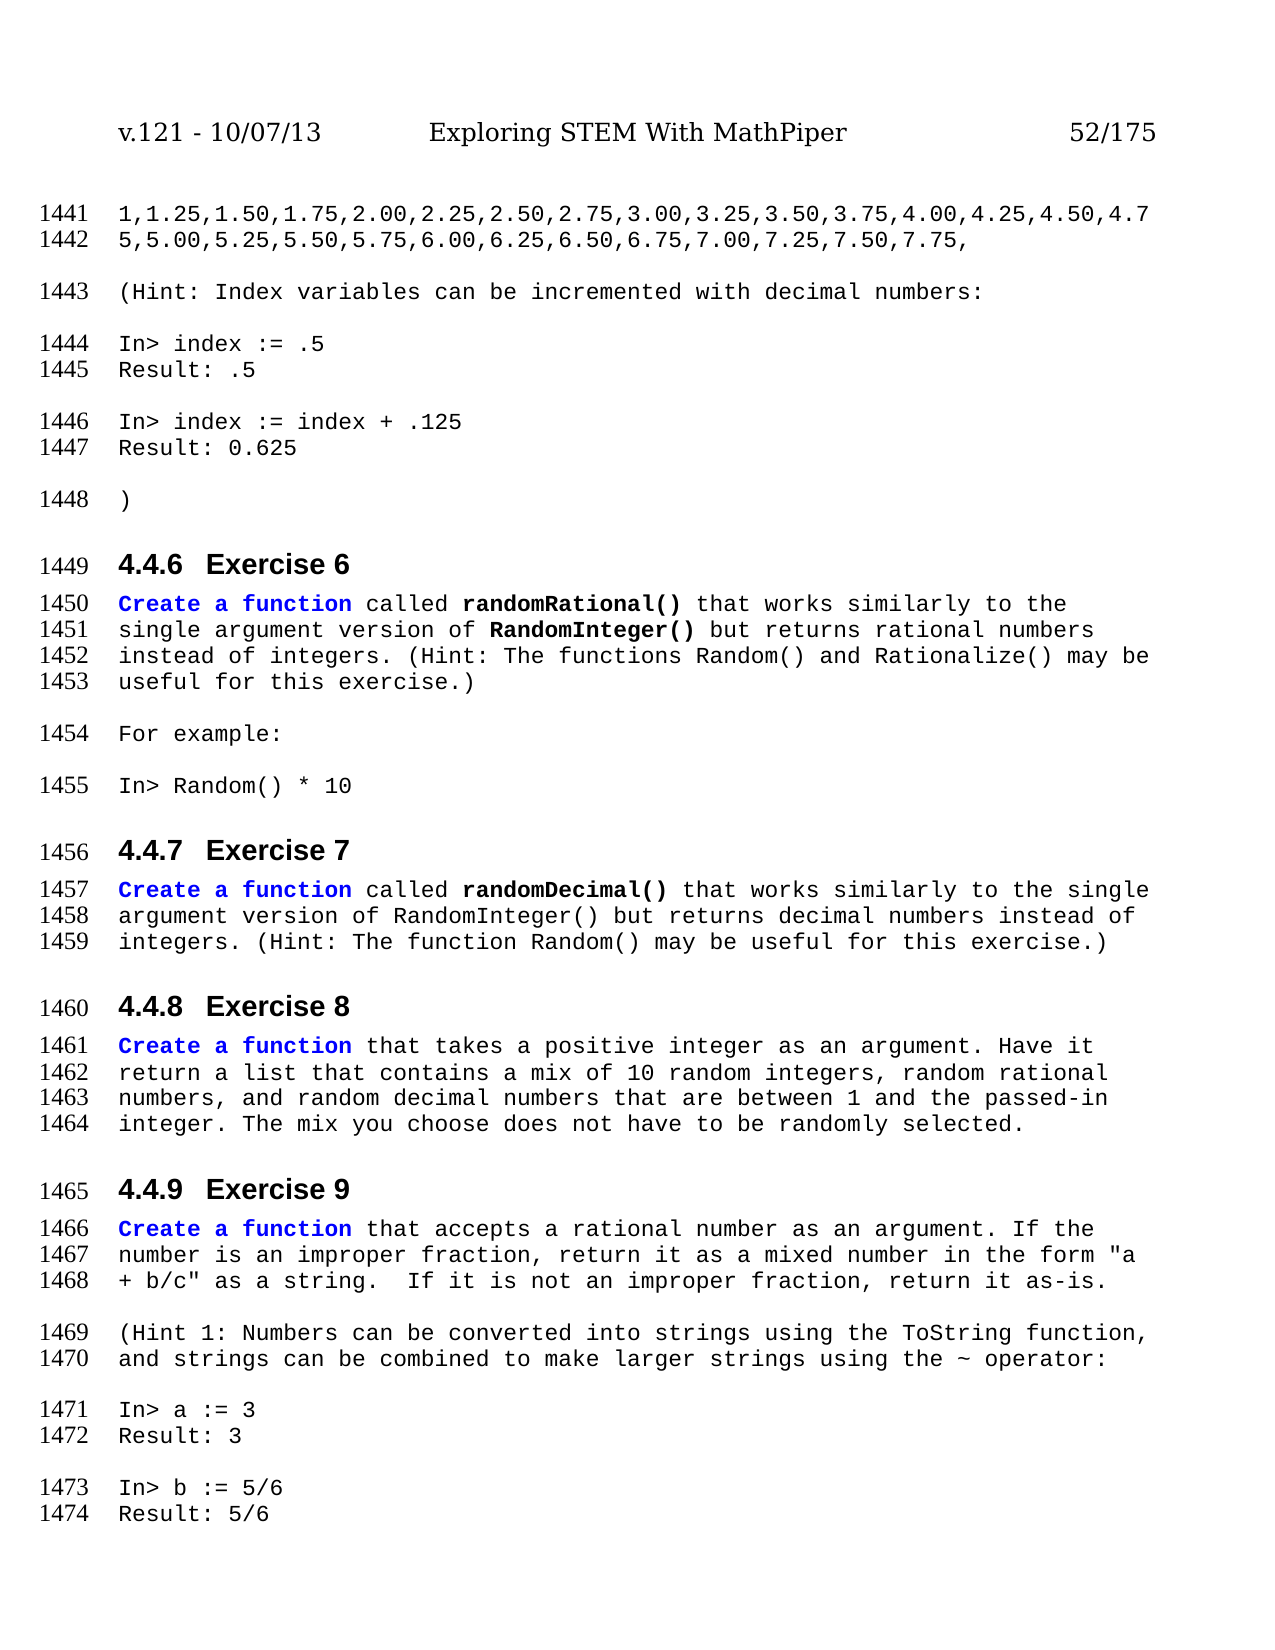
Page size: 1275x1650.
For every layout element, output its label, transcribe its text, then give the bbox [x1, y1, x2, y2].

text In> b := 5/6 [118, 1477, 1157, 1502]
text Result: 0.625 [118, 436, 1157, 462]
text Create a function that takes a positive integer as an argument. Have it return a list that contains a mix of 10 random integers, random rational numbers, and random decimal numbers that are between 1 and the passed-in integer. The mix you choose does not have to be randomly selected. [118, 1035, 1157, 1139]
text In> index := index + .125 [118, 410, 1157, 436]
subtitle Exercise 6 [118, 547, 1157, 581]
text Create a function called randomDecimal() that works similarly to the single argument version of RandomInteger() but returns decimal numbers instead of integers. (Hint: The function Random() may be useful for this exercise.) [118, 878, 1157, 956]
text ) [118, 488, 1157, 514]
text Result: 3 [118, 1425, 1157, 1451]
text Create a function called randomRational() that works similarly to the single argument version of RandomInteger() but returns rational numbers instead of integers. (Hint: The functions Random() and Rationalize() may be useful for this exercise.) [118, 592, 1157, 696]
text For example: [118, 722, 1157, 748]
text Create a function that accepts a rational number as an argument. If the number is an improper fraction, return it as a mixed number in the form "a + b/c" as a string. If it is not an improper fraction, return it as-is. [118, 1217, 1157, 1295]
text (Hint: Index variables can be incremented with decimal numbers: [118, 281, 1157, 306]
subtitle Exercise 8 [118, 989, 1157, 1023]
text In> Random() * 10 [118, 774, 1157, 800]
text Result: .5 [118, 358, 1157, 384]
text Result: 5/6 [118, 1502, 1157, 1528]
text 1,1.25,1.50,1.75,2.00,2.25,2.50,2.75,3.00,3.25,3.50,3.75,4.00,4.25,4.50,4.75,5.00,5.25,5.50,5.75,6.00,6.25,6.50,6.75,7.00,7.25,7.50,7.75, [118, 203, 1157, 254]
text (Hint 1: Numbers can be converted into strings using the ToString function, and strings can be combined to make larger strings using the ~ operator: [118, 1321, 1157, 1373]
text In> index := .5 [118, 332, 1157, 358]
text In> a := 3 [118, 1399, 1157, 1425]
subtitle Exercise 9 [118, 1172, 1157, 1205]
subtitle Exercise 7 [118, 833, 1157, 867]
